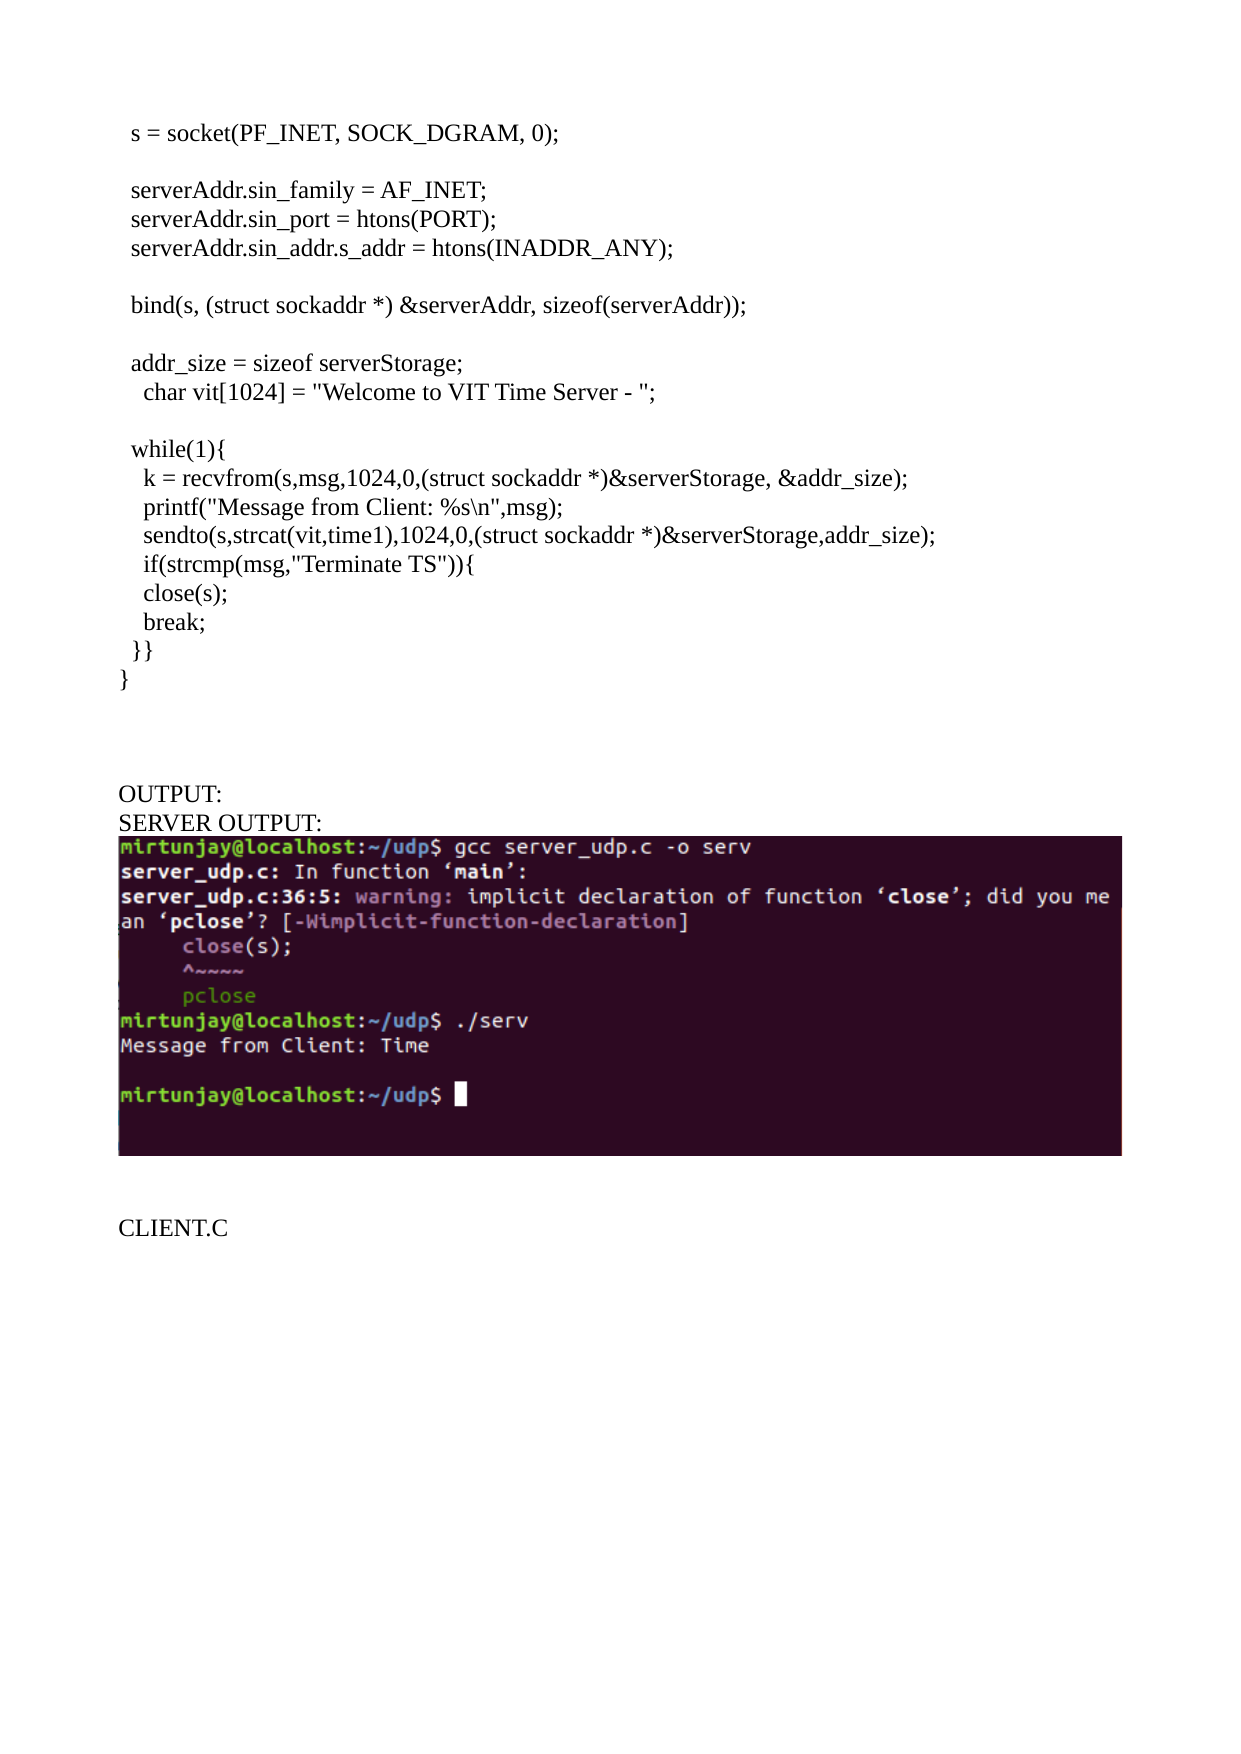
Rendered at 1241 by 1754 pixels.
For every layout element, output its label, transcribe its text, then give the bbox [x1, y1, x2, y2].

text SERVER OUTPUT: [118, 808, 1122, 836]
text char vit[1024] = "Welcome to VIT Time Server - "; [118, 377, 1122, 406]
text printf("Message from Client: %s\n",msg); [118, 492, 1122, 521]
text if(strcmp(msg,"Terminate TS")){ [118, 549, 1122, 578]
text serverAddr.sin_family = AF_INET; [118, 176, 1122, 204]
text } [118, 664, 1122, 693]
text k = recvfrom(s,msg,1024,0,(struct sockaddr *)&serverStorage, &addr_size); [118, 463, 1122, 492]
text bind(s, (struct sockaddr *) &serverAddr, sizeof(serverAddr)); [118, 291, 1122, 319]
picture [118, 836, 1123, 1156]
text addr_size = sizeof serverStorage; [118, 348, 1122, 377]
text OUTPUT: [118, 779, 1122, 808]
text sendto(s,strcat(vit,time1),1024,0,(struct sockaddr *)&serverStorage,addr_size); [118, 521, 1122, 549]
text while(1){ [118, 434, 1122, 463]
text serverAddr.sin_addr.s_addr = htons(INADDR_ANY); [118, 233, 1122, 262]
text serverAddr.sin_port = htons(PORT); [118, 204, 1122, 233]
text close(s); [118, 578, 1122, 607]
text CLIENT.C [118, 1213, 1122, 1242]
text break; [118, 607, 1122, 636]
text s = socket(PF_INET, SOCK_DGRAM, 0); [118, 118, 1122, 147]
text }} [118, 636, 1122, 664]
